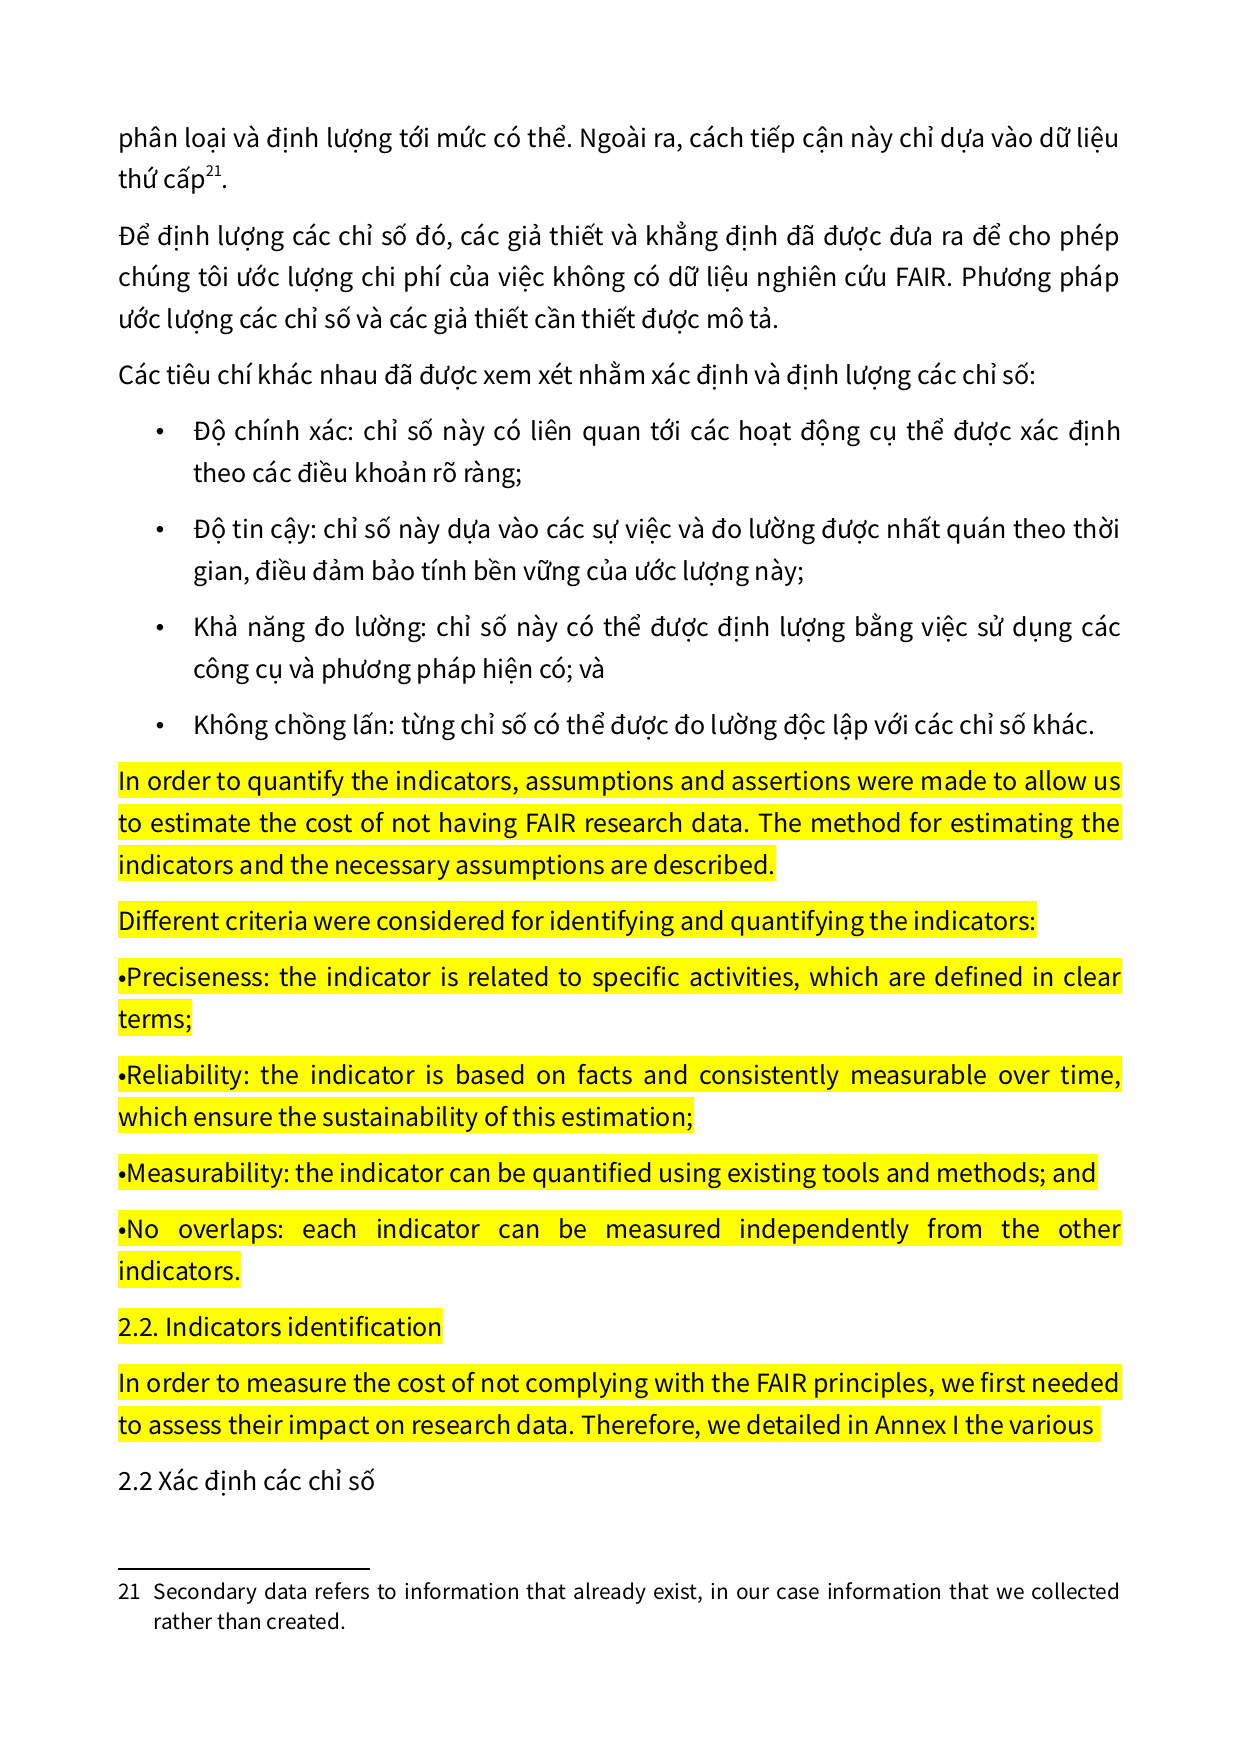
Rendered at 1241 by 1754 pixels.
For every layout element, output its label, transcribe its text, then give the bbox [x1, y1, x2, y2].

list Khả năng đo lường: chỉ số này có thể được định lượng bằng việc sử dụng các công cụ và phương pháp hiện có; và [156, 608, 1122, 686]
text •Reliability: the indicator is based on facts and consistently measurable over time, which ensure the sustainability of this estimation; [118, 1056, 1122, 1133]
list Độ tin cậy: chỉ số này dựa vào các sự việc và đo lường được nhất quán theo thời gian, điều đảm bảo tính bền vững của ước lượng này; [156, 510, 1122, 588]
text Secondary data refers to information that already exist, in our case information that we collected rather than created. [118, 1575, 1122, 1636]
list Không chồng lấn: từng chỉ số có thể được đo lường độc lập với các chỉ số khác. [156, 706, 1122, 742]
text Các tiêu chí khác nhau đã được xem xét nhằm xác định và định lượng các chỉ số: [118, 356, 1122, 392]
text In order to quantify the indicators, assumptions and assertions were made to allow us to estimate the cost of not having FAIR research data. The method for estimating the indicators and the necessary assumptions are described. [118, 762, 1122, 881]
text 2.2 Xác định các chỉ số [118, 1462, 1122, 1498]
text Different criteria were considered for identifying and quantifying the indicators: [118, 901, 1122, 938]
text •No overlaps: each indicator can be measured independently from the other indicators. [118, 1210, 1122, 1288]
text Để định lượng các chỉ số đó, các giả thiết và khẳng định đã được đưa ra để cho phép chúng tôi ước lượng chi phí của việc không có dữ liệu nghiên cứu FAIR. Phương pháp ước lượng các chỉ số và các giả thiết cần thiết được mô tả. [118, 216, 1122, 336]
text 2.2. Indicators identification [118, 1308, 1122, 1344]
list Độ chính xác: chỉ số này có liên quan tới các hoạt động cụ thể được xác định theo các điều khoản rõ ràng; [156, 412, 1122, 490]
text In order to measure the cost of not complying with the FAIR principles, we first needed to assess their impact on research data. Therefore, we detailed in Annex I the various [118, 1364, 1122, 1442]
text •Preciseness: the indicator is related to specific activities, which are defined in clear terms; [118, 958, 1122, 1036]
text phân loại và định lượng tới mức có thể. Ngoài ra, cách tiếp cận này chỉ dựa vào dữ liệu thứ cấp. [118, 118, 1122, 196]
text •Measurability: the indicator can be quantified using existing tools and methods; and [118, 1153, 1122, 1190]
